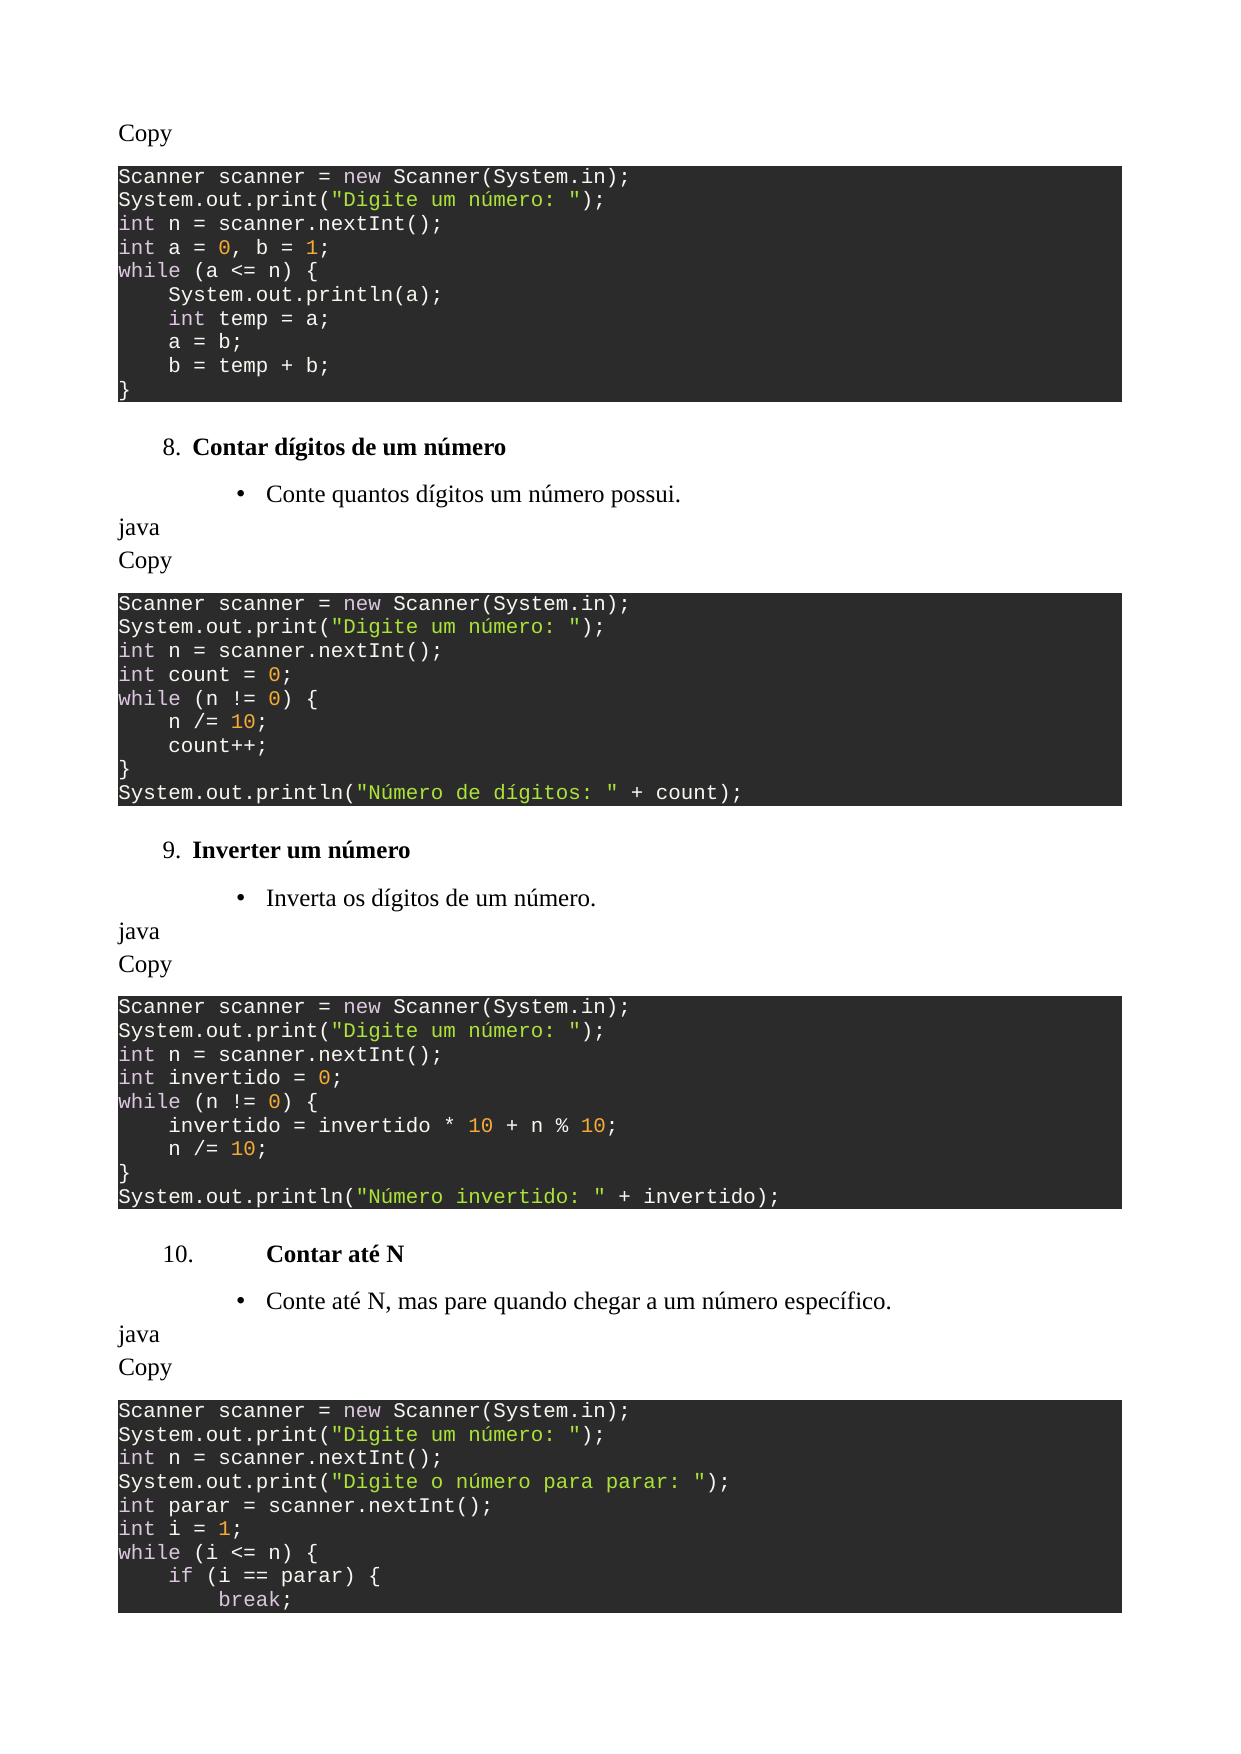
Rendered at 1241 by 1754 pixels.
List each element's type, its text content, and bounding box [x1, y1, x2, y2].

text Scanner scanner = new Scanner(System.in); [118, 166, 1122, 189]
text n /= 10; [118, 1138, 1122, 1162]
text System.out.print("Digite um número: "); [118, 1020, 1122, 1044]
text System.out.print("Digite o número para parar: "); [118, 1471, 1122, 1494]
text Copy [118, 545, 1122, 574]
text System.out.println("Número invertido: " + invertido); [118, 1186, 1122, 1209]
text count++; [118, 735, 1122, 758]
list Contar dígitos de um número [162, 432, 1122, 460]
text } [118, 378, 1122, 402]
text int n = scanner.nextInt(); [118, 640, 1122, 664]
text int invertido = 0; [118, 1067, 1122, 1091]
text System.out.print("Digite um número: "); [118, 189, 1122, 213]
list Inverter um número [162, 835, 1122, 864]
text java [118, 916, 1122, 944]
list Conte até N, mas pare quando chegar a um número específico. [236, 1286, 1122, 1315]
text Copy [118, 949, 1122, 978]
text } [118, 758, 1122, 782]
text Copy [118, 118, 1122, 147]
text invertido = invertido * 10 + n % 10; [118, 1115, 1122, 1138]
text while (a <= n) { [118, 260, 1122, 284]
list Inverta os dígitos de um número. [236, 883, 1122, 912]
text Scanner scanner = new Scanner(System.in); [118, 996, 1122, 1020]
text while (n != 0) { [118, 1091, 1122, 1115]
text System.out.println("Número de dígitos: " + count); [118, 782, 1122, 806]
text Scanner scanner = new Scanner(System.in); [118, 593, 1122, 617]
text System.out.print("Digite um número: "); [118, 1424, 1122, 1447]
text System.out.print("Digite um número: "); [118, 617, 1122, 640]
text int n = scanner.nextInt(); [118, 1447, 1122, 1471]
text int n = scanner.nextInt(); [118, 213, 1122, 237]
text Scanner scanner = new Scanner(System.in); [118, 1400, 1122, 1424]
text System.out.println(a); [118, 284, 1122, 308]
text } [118, 1162, 1122, 1186]
text java [118, 1319, 1122, 1348]
text b = temp + b; [118, 355, 1122, 378]
text int i = 1; [118, 1518, 1122, 1542]
text int temp = a; [118, 308, 1122, 331]
text while (n != 0) { [118, 687, 1122, 711]
text int parar = scanner.nextInt(); [118, 1494, 1122, 1518]
text if (i == parar) { [118, 1566, 1122, 1589]
text int count = 0; [118, 664, 1122, 687]
text while (i <= n) { [118, 1542, 1122, 1566]
text a = b; [118, 331, 1122, 355]
list Contar até N [162, 1239, 1122, 1267]
text java [118, 512, 1122, 541]
text Copy [118, 1352, 1122, 1381]
text int a = 0, b = 1; [118, 237, 1122, 260]
text break; [118, 1589, 1122, 1613]
list Conte quantos dígitos um número possui. [236, 479, 1122, 508]
text n /= 10; [118, 711, 1122, 735]
text int n = scanner.nextInt(); [118, 1044, 1122, 1067]
